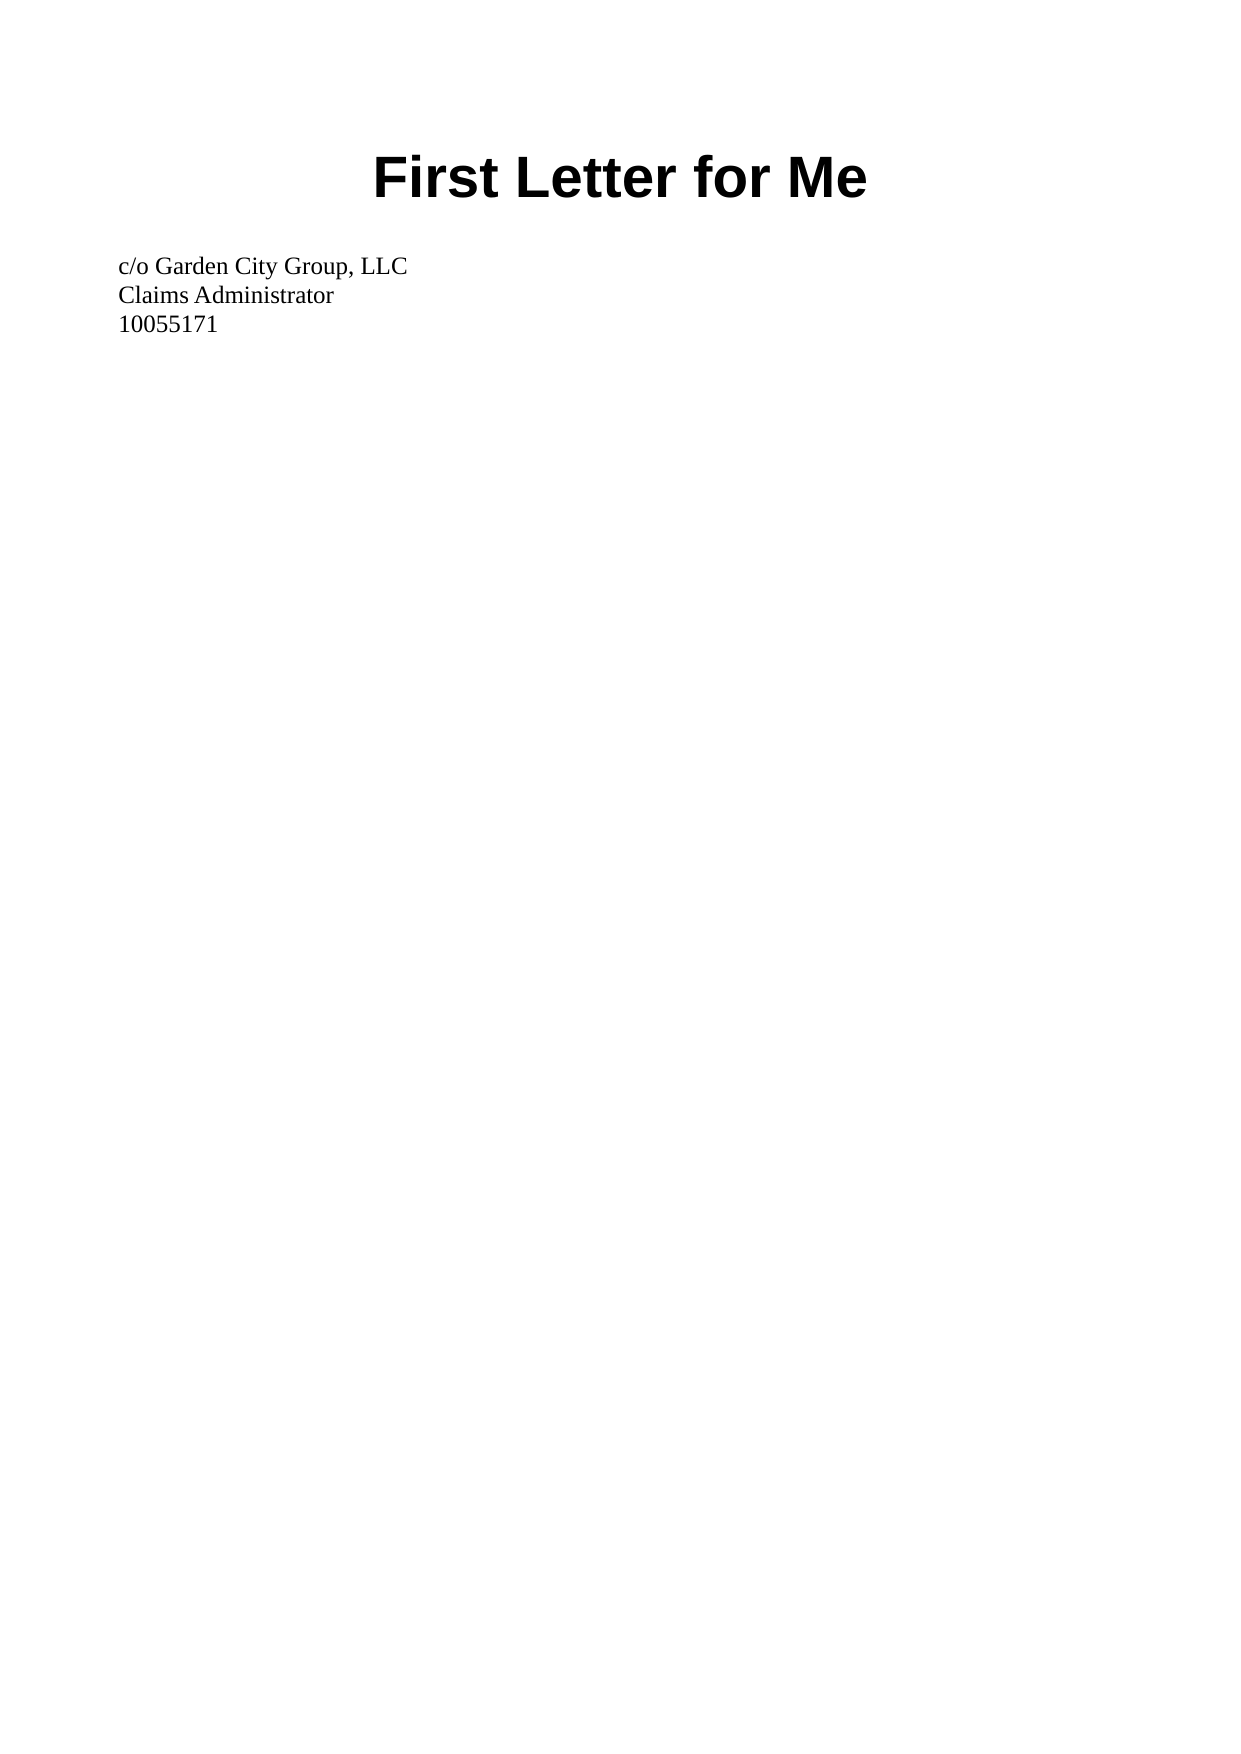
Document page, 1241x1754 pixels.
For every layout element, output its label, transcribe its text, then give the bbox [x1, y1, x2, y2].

title First Letter for Me [118, 143, 1122, 210]
text c/o Garden City Group, LLC [118, 251, 1122, 280]
text Claims Administrator [118, 280, 1122, 309]
text 10055171 [118, 309, 1122, 338]
